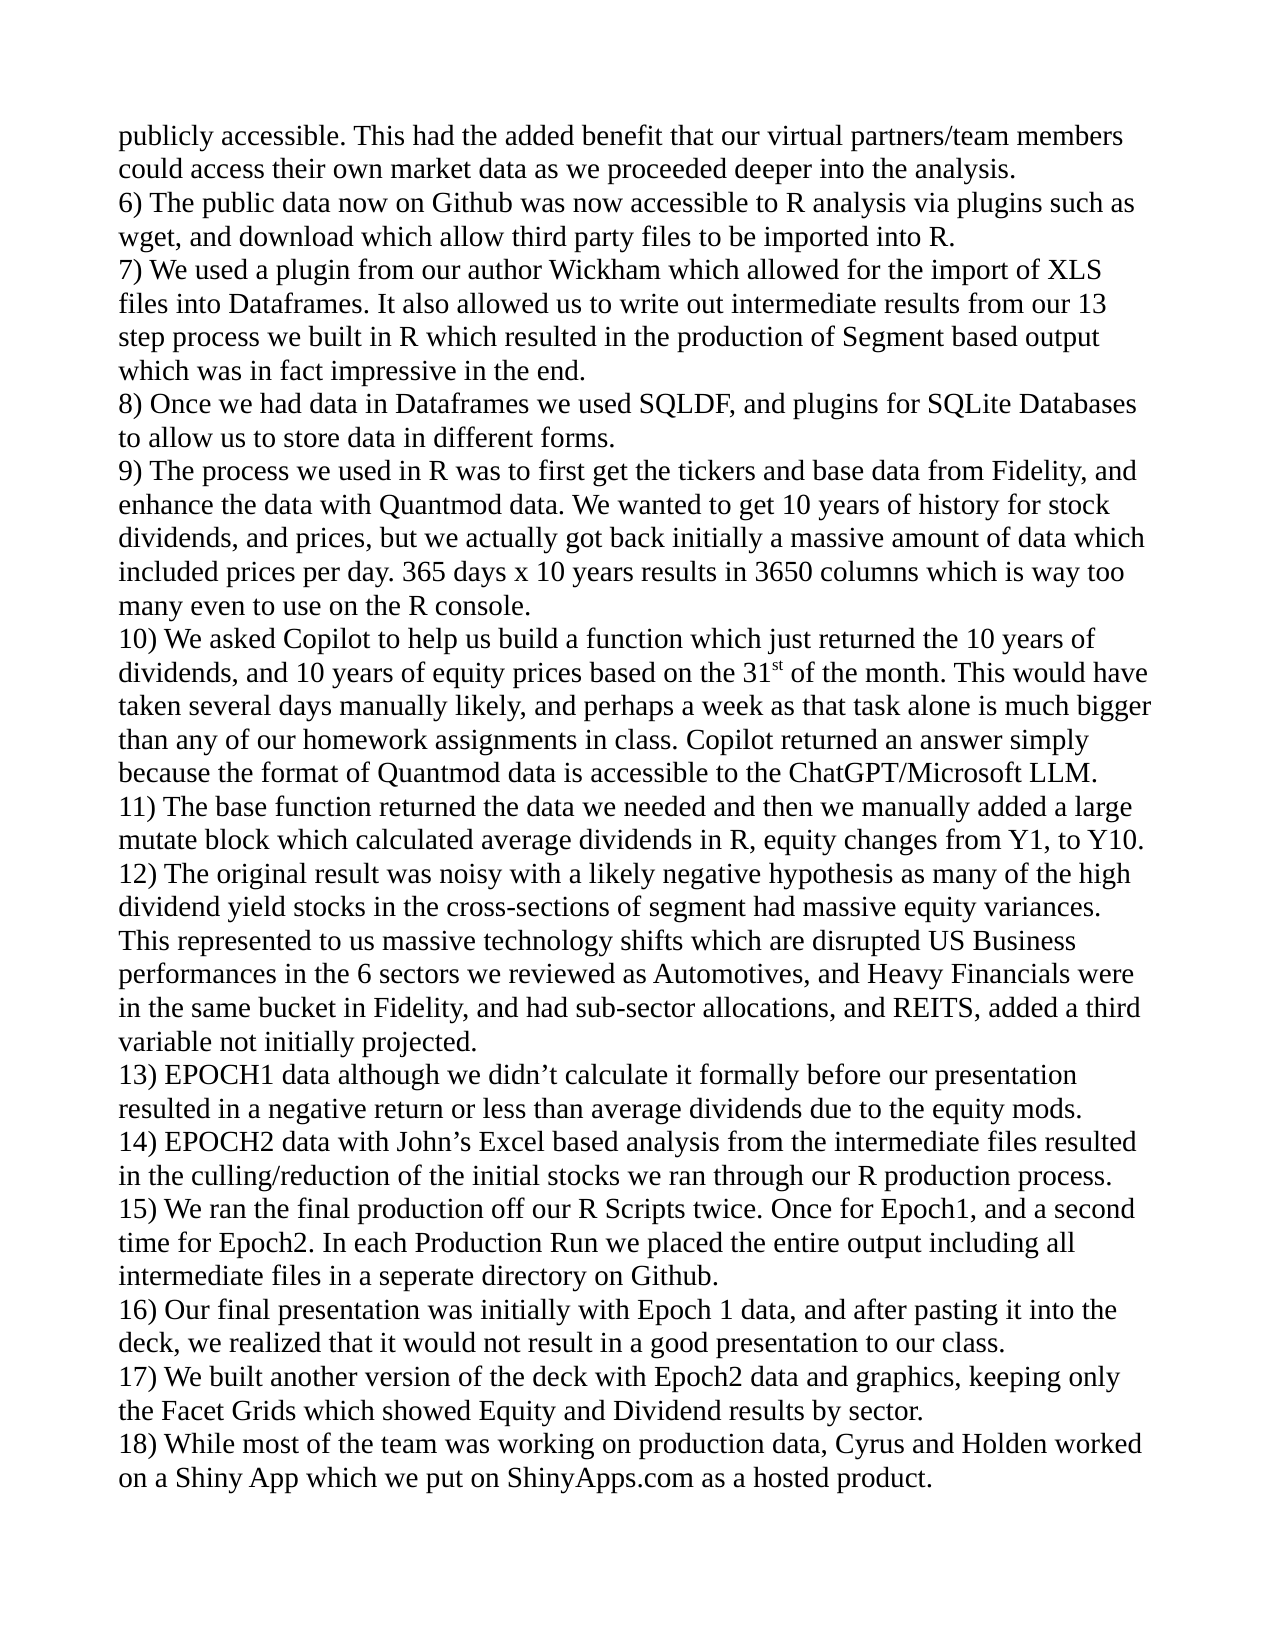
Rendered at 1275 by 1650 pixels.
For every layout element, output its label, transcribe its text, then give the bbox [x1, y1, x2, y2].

text 14) EPOCH2 data with John’s Excel based analysis from the intermediate files resulted in the culling/reduction of the initial stocks we ran through our R production process. [118, 1124, 1157, 1191]
text publicly accessible. This had the added benefit that our virtual partners/team members could access their own market data as we proceeded deeper into the analysis. [118, 118, 1157, 185]
text 9) The process we used in R was to first get the tickers and base data from Fidelity, and enhance the data with Quantmod data. We wanted to get 10 years of history for stock dividends, and prices, but we actually got back initially a massive amount of data which included prices per day. 365 days x 10 years results in 3650 columns which is way too many even to use on the R console. [118, 453, 1157, 621]
text 12) The original result was noisy with a likely negative hypothesis as many of the high dividend yield stocks in the cross-sections of segment had massive equity variances. This represented to us massive technology shifts which are disrupted US Business performances in the 6 sectors we reviewed as Automotives, and Heavy Financials were in the same bucket in Fidelity, and had sub-sector allocations, and REITS, added a third variable not initially projected. [118, 856, 1157, 1057]
text 17) We built another version of the deck with Epoch2 data and graphics, keeping only the Facet Grids which showed Equity and Dividend results by sector. [118, 1359, 1157, 1426]
text 6) The public data now on Github was now accessible to R analysis via plugins such as wget, and download which allow third party files to be imported into R. [118, 185, 1157, 252]
text 15) We ran the final production off our R Scripts twice. Once for Epoch1, and a second time for Epoch2. In each Production Run we placed the entire output including all intermediate files in a seperate directory on Github. [118, 1191, 1157, 1292]
text 8) Once we had data in Dataframes we used SQLDF, and plugins for SQLite Databases to allow us to store data in different forms. [118, 386, 1157, 453]
text 16) Our final presentation was initially with Epoch 1 data, and after pasting it into the deck, we realized that it would not result in a good presentation to our class. [118, 1292, 1157, 1359]
text 13) EPOCH1 data although we didn’t calculate it formally before our presentation resulted in a negative return or less than average dividends due to the equity mods. [118, 1057, 1157, 1124]
text 18) While most of the team was working on production data, Cyrus and Holden worked on a Shiny App which we put on ShinyApps.com as a hosted product. [118, 1426, 1157, 1493]
text 7) We used a plugin from our author Wickham which allowed for the import of XLS files into Dataframes. It also allowed us to write out intermediate results from our 13 step process we built in R which resulted in the production of Segment based output which was in fact impressive in the end. [118, 252, 1157, 386]
text 10) We asked Copilot to help us build a function which just returned the 10 years of dividends, and 10 years of equity prices based on the 31st of the month. This would have taken several days manually likely, and perhaps a week as that task alone is much bigger than any of our homework assignments in class. Copilot returned an answer simply because the format of Quantmod data is accessible to the ChatGPT/Microsoft LLM. [118, 621, 1157, 789]
text 11) The base function returned the data we needed and then we manually added a large mutate block which calculated average dividends in R, equity changes from Y1, to Y10. [118, 789, 1157, 856]
